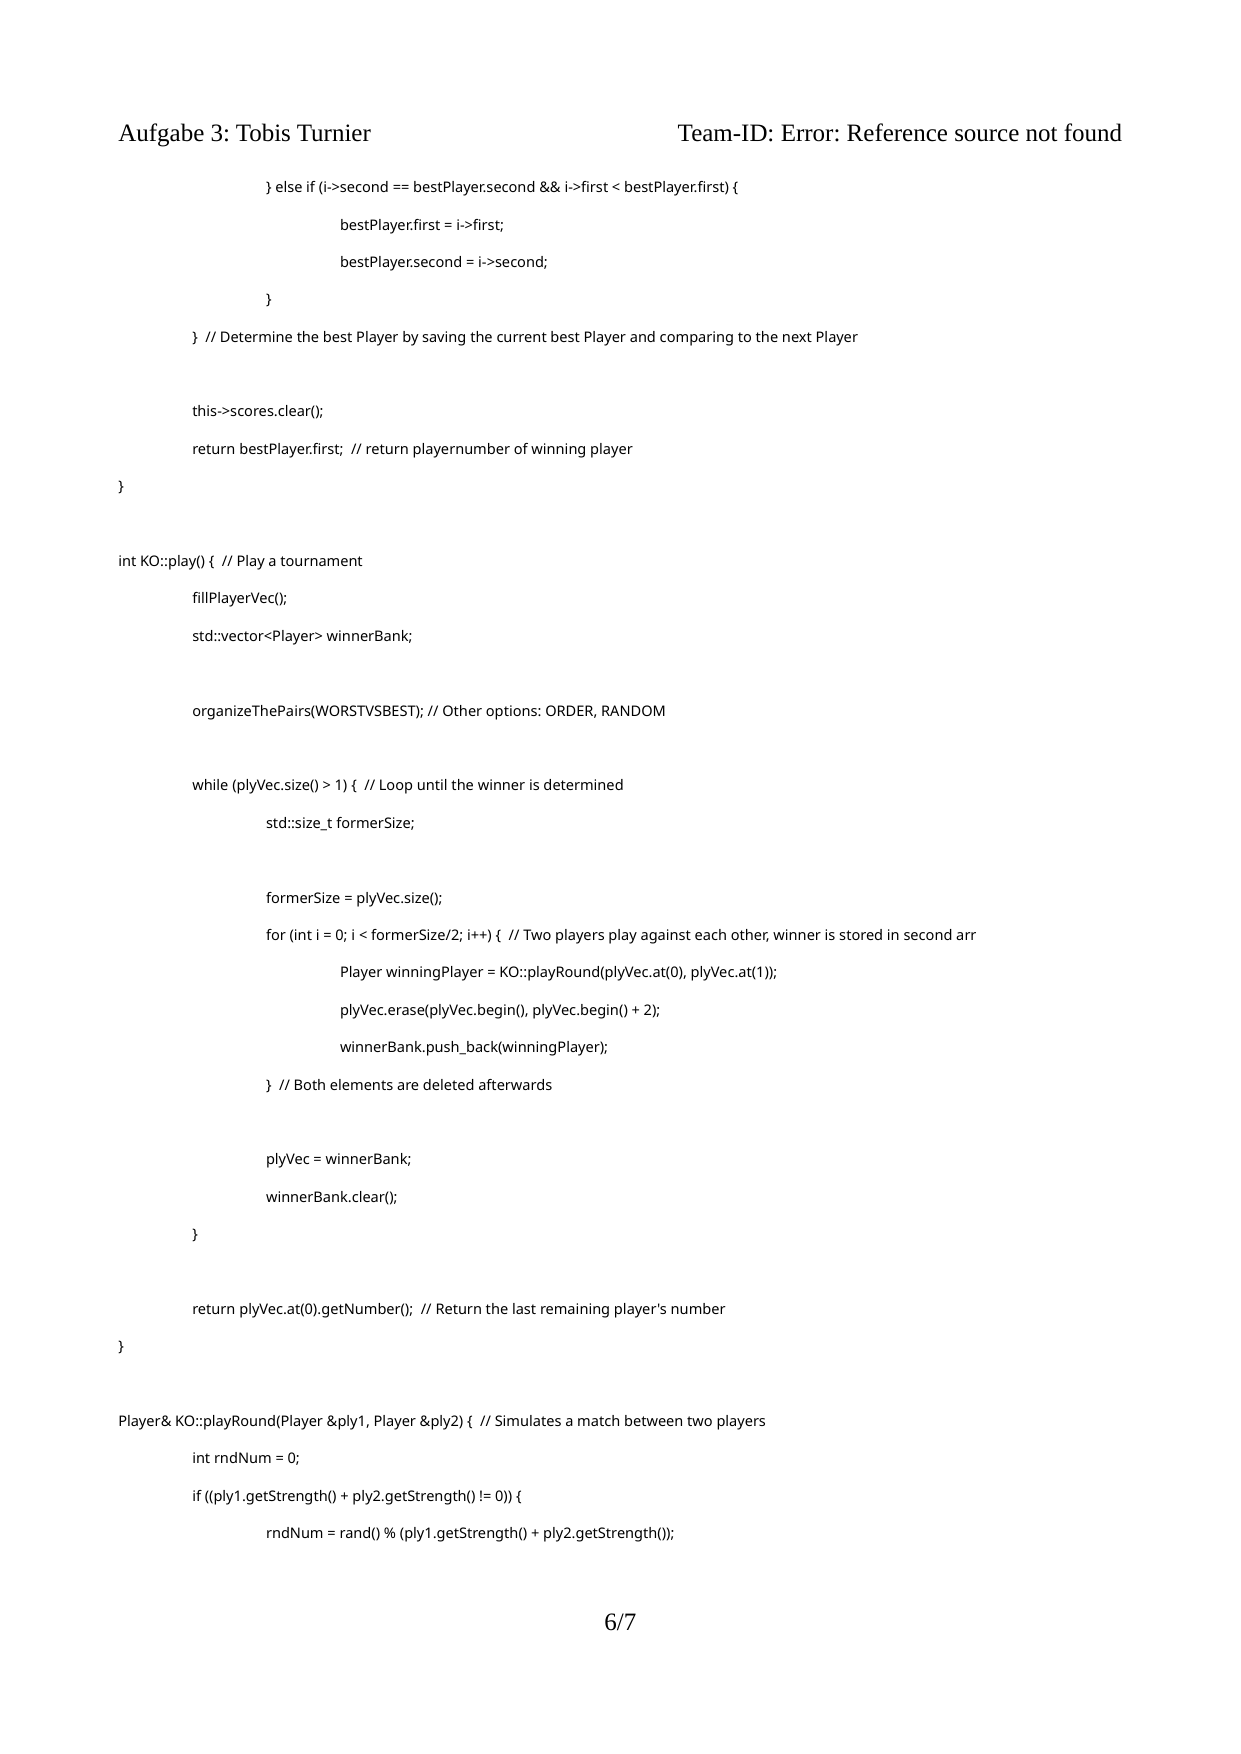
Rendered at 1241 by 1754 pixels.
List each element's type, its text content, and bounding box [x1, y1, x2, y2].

text organizeThePairs(WORSTVSBEST); // Other options: ORDER, RANDOM [118, 700, 1122, 720]
text if ((ply1.getStrength() + ply2.getStrength() != 0)) { [118, 1486, 1122, 1506]
text } // Determine the best Player by saving the current best Player and comparing to the next Player [118, 326, 1122, 346]
text bestPlayer.second = i->second; [118, 252, 1122, 272]
text this->scores.clear(); [118, 401, 1122, 421]
text for (int i = 0; i < formerSize/2; i++) { // Two players play against each other, winner is stored in second arr [118, 925, 1122, 945]
text rndNum = rand() % (ply1.getStrength() + ply2.getStrength()); [118, 1523, 1122, 1543]
text Player& KO::playRound(Player &ply1, Player &ply2) { // Simulates a match between two players [118, 1411, 1122, 1431]
text } [118, 476, 1122, 496]
text plyVec.erase(plyVec.begin(), plyVec.begin() + 2); [118, 999, 1122, 1019]
text Player winningPlayer = KO::playRound(plyVec.at(0), plyVec.at(1)); [118, 962, 1122, 982]
text std::size_t formerSize; [118, 813, 1122, 832]
text } // Both elements are deleted afterwards [118, 1074, 1122, 1094]
text int rndNum = 0; [118, 1448, 1122, 1468]
text std::vector<Player> winnerBank; [118, 626, 1122, 646]
text formerSize = plyVec.size(); [118, 887, 1122, 907]
text } [118, 289, 1122, 309]
text int KO::play() { // Play a tournament [118, 551, 1122, 571]
text } [118, 1336, 1122, 1356]
text } [118, 1224, 1122, 1244]
text winnerBank.clear(); [118, 1187, 1122, 1206]
text return plyVec.at(0).getNumber(); // Return the last remaining player's number [118, 1299, 1122, 1319]
text } else if (i->second == bestPlayer.second && i->first < bestPlayer.first) { [118, 177, 1122, 197]
text plyVec = winnerBank; [118, 1149, 1122, 1169]
text winnerBank.push_back(winningPlayer); [118, 1037, 1122, 1057]
text bestPlayer.first = i->first; [118, 214, 1122, 234]
text while (plyVec.size() > 1) { // Loop until the winner is determined [118, 775, 1122, 795]
text fillPlayerVec(); [118, 588, 1122, 608]
text return bestPlayer.first; // return playernumber of winning player [118, 439, 1122, 458]
